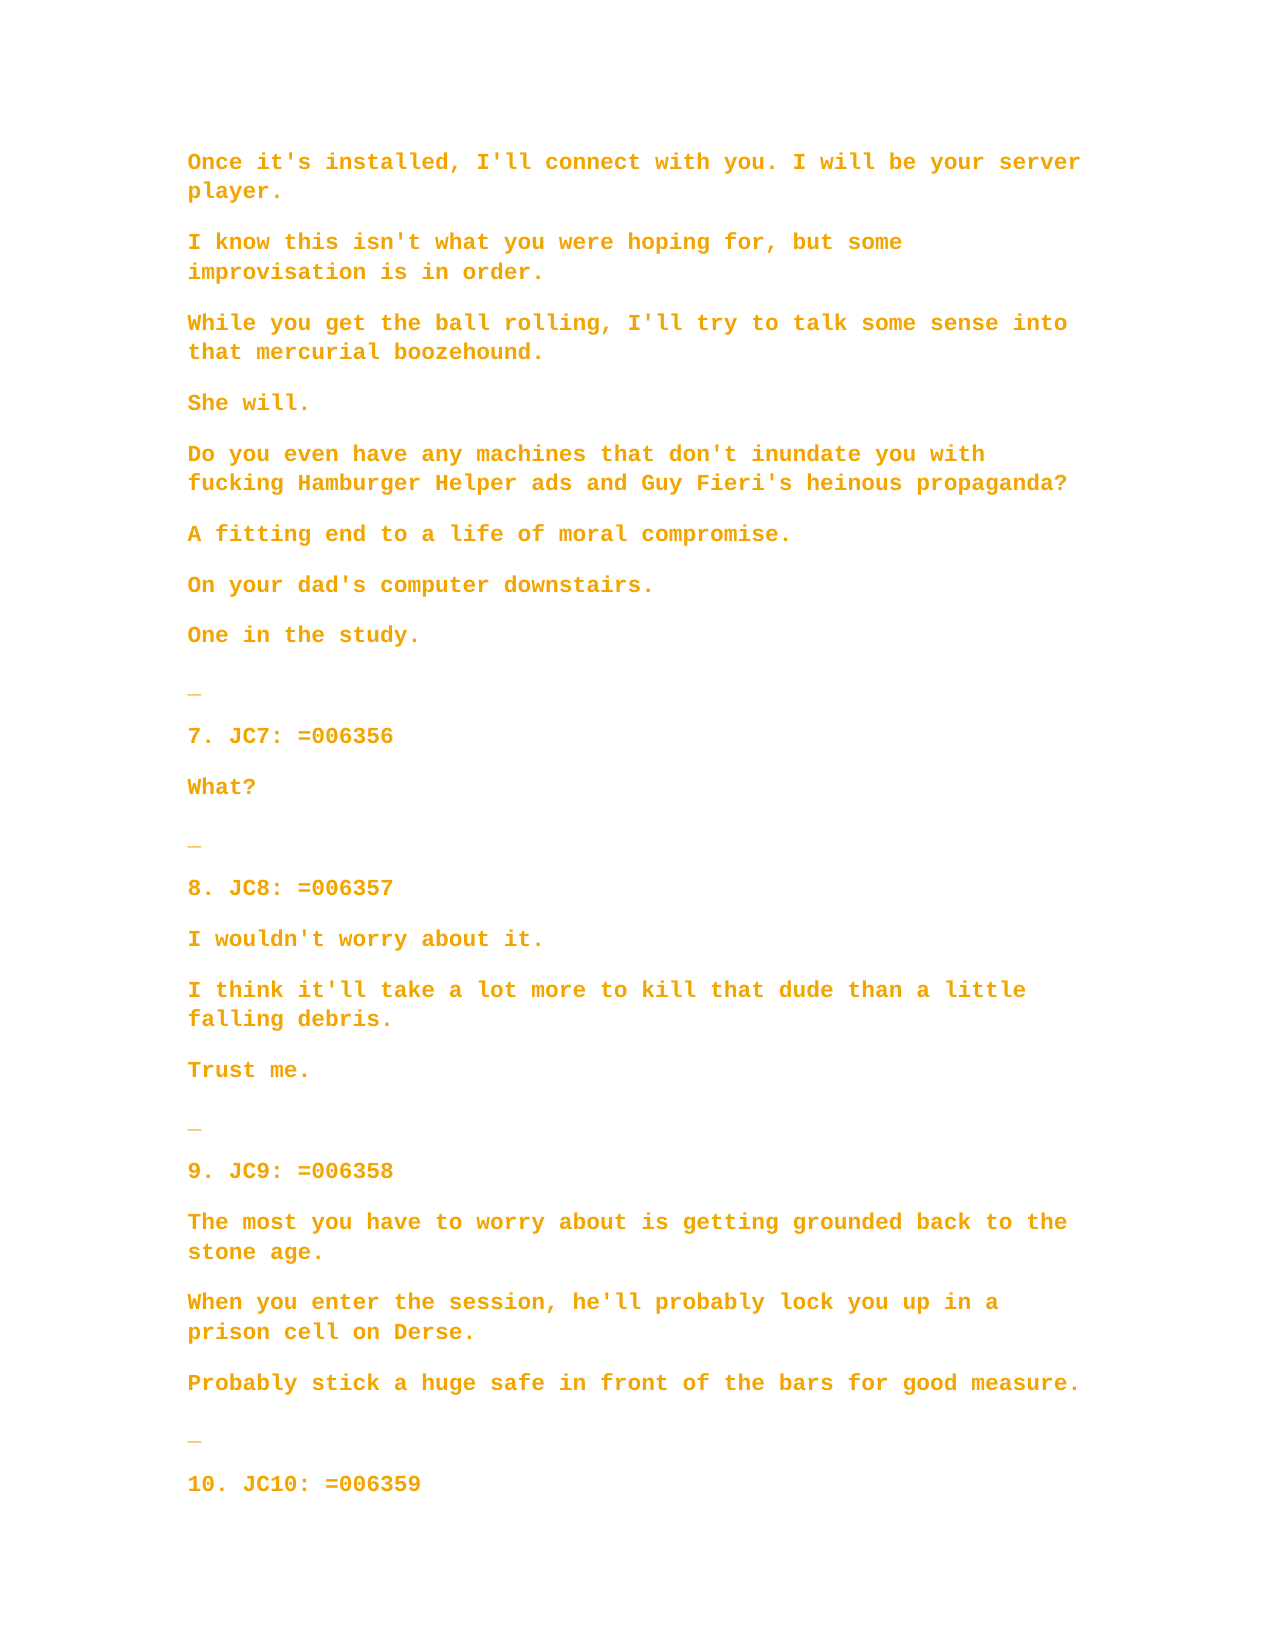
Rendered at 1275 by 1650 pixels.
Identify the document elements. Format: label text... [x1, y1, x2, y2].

text _ [187, 1109, 1087, 1135]
text On your dad's computer downstairs. [187, 573, 1087, 599]
text _ [187, 826, 1087, 852]
text A fitting end to a life of moral compromise. [187, 522, 1087, 548]
text 8. JC8: =006357 [187, 877, 1087, 903]
text While you get the ball rolling, I'll try to talk some sense into that mercurial boozehound. [187, 311, 1087, 367]
text _ [187, 1422, 1087, 1448]
text When you enter the session, he'll probably lock you up in a prison cell on Derse. [187, 1291, 1087, 1346]
text She will. [187, 391, 1087, 417]
text Trust me. [187, 1058, 1087, 1084]
text Do you even have any machines that don't inundate you with fucking Hamburger Helper ads and Guy Fieri's heinous propaganda? [187, 442, 1087, 498]
text What? [187, 775, 1087, 801]
text _ [187, 674, 1087, 700]
text I think it'll take a lot more to kill that dude than a little falling debris. [187, 978, 1087, 1034]
text Once it's installed, I'll connect with you. I will be your server player. [187, 150, 1087, 206]
text 10. JC10: =006359 [187, 1472, 1087, 1498]
text Probably stick a huge safe in front of the bars for good measure. [187, 1371, 1087, 1397]
text I know this isn't what you were hoping for, but some improvisation is in order. [187, 230, 1087, 286]
text I wouldn't worry about it. [187, 927, 1087, 953]
text One in the study. [187, 623, 1087, 649]
text 7. JC7: =006356 [187, 725, 1087, 751]
text The most you have to worry about is getting grounded back to the stone age. [187, 1210, 1087, 1266]
text 9. JC9: =006358 [187, 1159, 1087, 1186]
